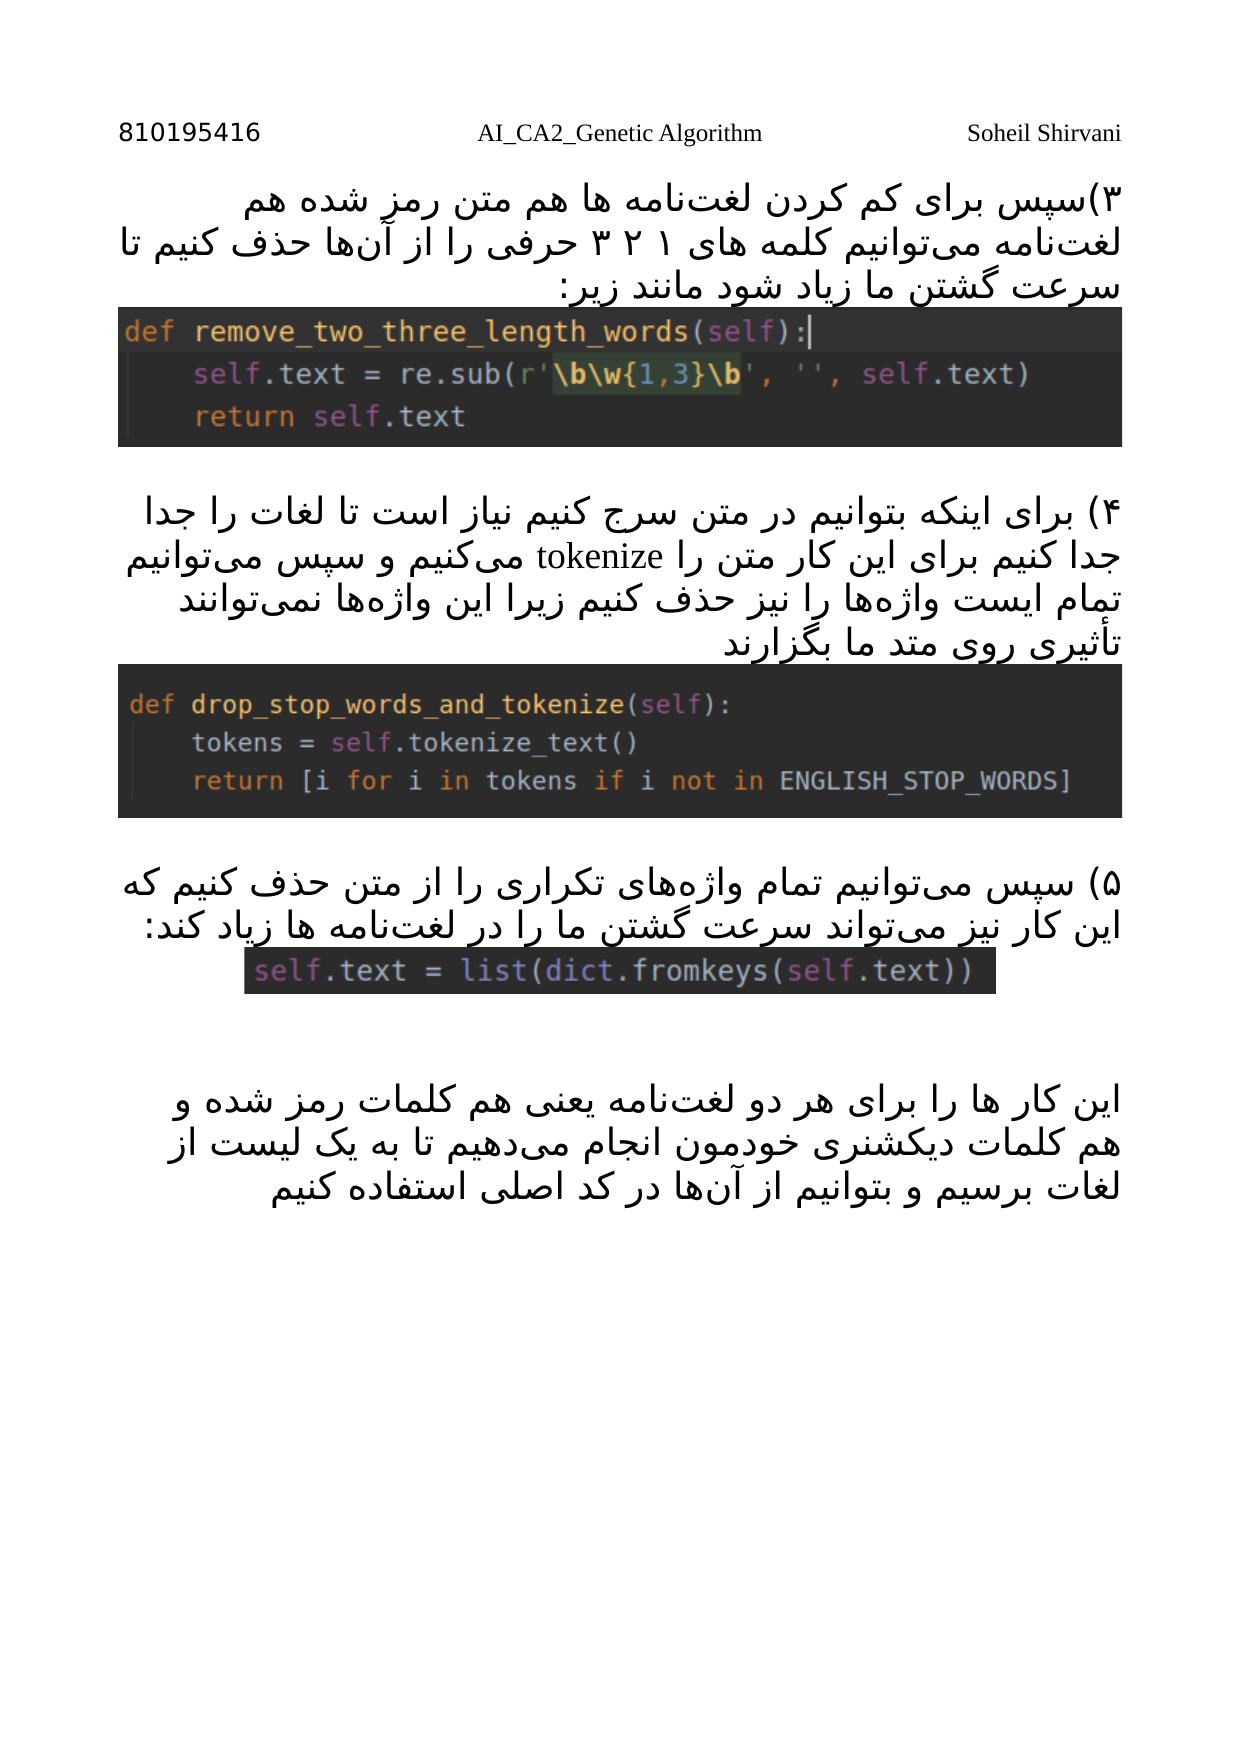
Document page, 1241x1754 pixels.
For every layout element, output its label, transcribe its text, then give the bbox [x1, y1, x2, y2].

text ۵) سپس می‌توانیم تمام واژه‌های تکراری را از متن حذف کنیم که این کار نیز می‌تواند سرعت گشتن ما را در لغت‌نامه ها زیاد کند: [118, 861, 1122, 948]
text ۴) برای اینکه بتوانیم در متن سرج کنیم نیاز است تا لغات را جدا جدا کنیم برای این کار متن را tokenize می‌کنیم و سپس می‌توانیم تمام ایست واژه‌ها را نیز حذف کنیم زیرا این واژه‌ها نمی‌توانند تأثیری روی متد ما بگزارند [118, 489, 1122, 664]
picture [244, 947, 996, 994]
picture [118, 664, 1123, 818]
text این کار ها را برای هر دو لغت‌نامه یعنی هم کلمات رمز شده و هم کلمات دیکشنری خودمون انجام می‌دهیم تا به یک لیست از لغات برسیم و بتوانیم از آن‌ها در کد اصلی استفاده کنیم [118, 1077, 1122, 1208]
text ۳)سپس برای کم کردن لغت‌نامه ها هم متن رمز شده هم لغت‌نامه می‌توانیم کلمه های ۱ ۲ ۳ حرفی را از آن‌ها حذف کنیم تا سرعت گشتن ما زیاد شود مانند زیر: [118, 177, 1122, 307]
picture [118, 307, 1123, 447]
